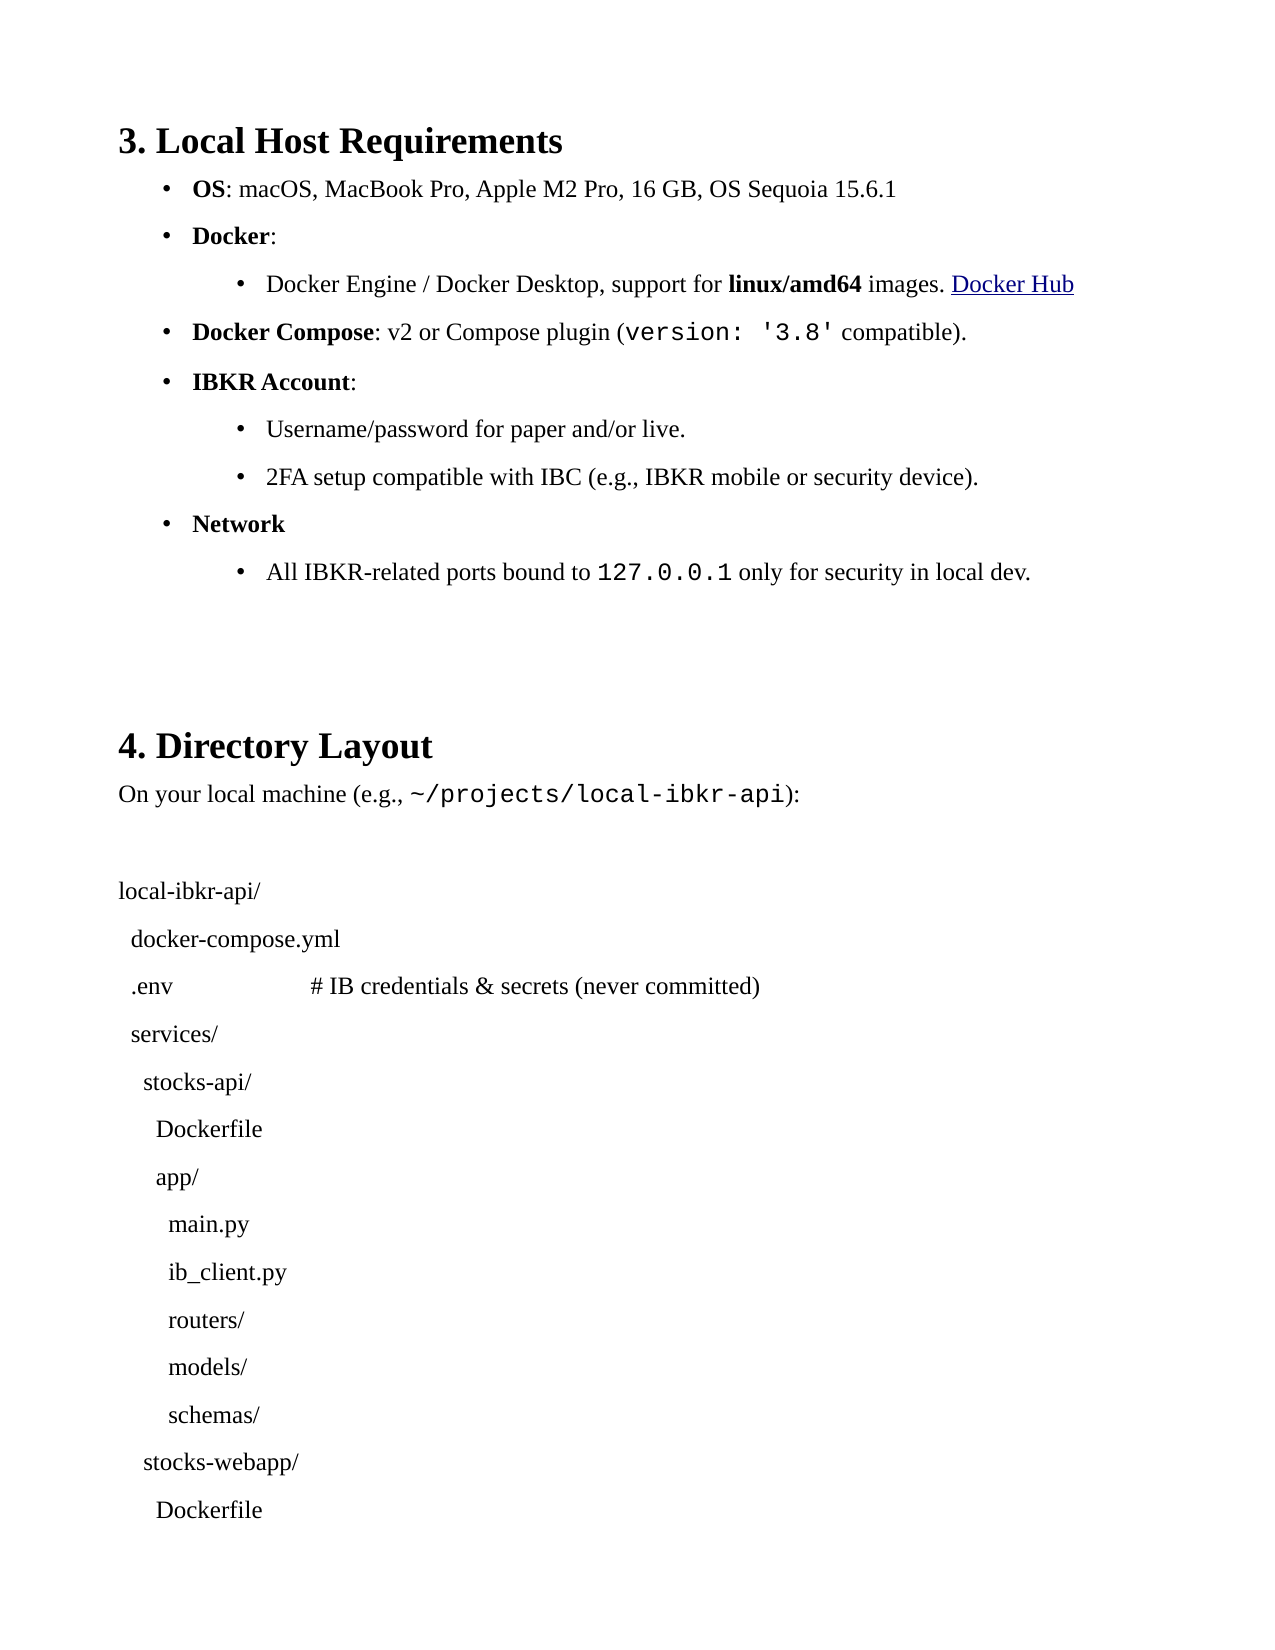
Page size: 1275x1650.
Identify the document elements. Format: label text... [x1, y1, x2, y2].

list Docker: [162, 221, 1157, 250]
subtitle 3. Local Host Requirements [118, 118, 1157, 161]
text Dockerfile [118, 1495, 1157, 1524]
list Network [162, 509, 1157, 538]
list Username/password for paper and/or live. [236, 414, 1157, 443]
text local-ibkr-api/ [118, 876, 1157, 905]
text docker-compose.yml [118, 924, 1157, 953]
text On your local machine (e.g., ~/projects/local-ibkr-api): [118, 779, 1157, 809]
list OS: macOS, MacBook Pro, Apple M2 Pro, 16 GB, OS Sequoia 15.6.1 [162, 174, 1157, 202]
list IBKR Account: [162, 367, 1157, 395]
text Dockerfile [118, 1114, 1157, 1143]
list Docker Engine / Docker Desktop, support for linux/amd64 images. Docker Hub [236, 269, 1157, 298]
text app/ [118, 1162, 1157, 1191]
text .env # IB credentials & secrets (never committed) [118, 971, 1157, 1000]
text models/ [118, 1352, 1157, 1381]
text main.py [118, 1209, 1157, 1238]
text stocks-webapp/ [118, 1447, 1157, 1476]
list Docker Compose: v2 or Compose plugin (version: '3.8' compatible). [162, 317, 1157, 347]
text services/ [118, 1019, 1157, 1048]
text schemas/ [118, 1400, 1157, 1429]
text routers/ [118, 1305, 1157, 1333]
text ib_client.py [118, 1257, 1157, 1286]
text stocks-api/ [118, 1067, 1157, 1095]
subtitle 4. Directory Layout [118, 723, 1157, 766]
list 2FA setup compatible with IBC (e.g., IBKR mobile or security device). [236, 462, 1157, 491]
list All IBKR-related ports bound to 127.0.0.1 only for security in local dev. [236, 557, 1157, 588]
